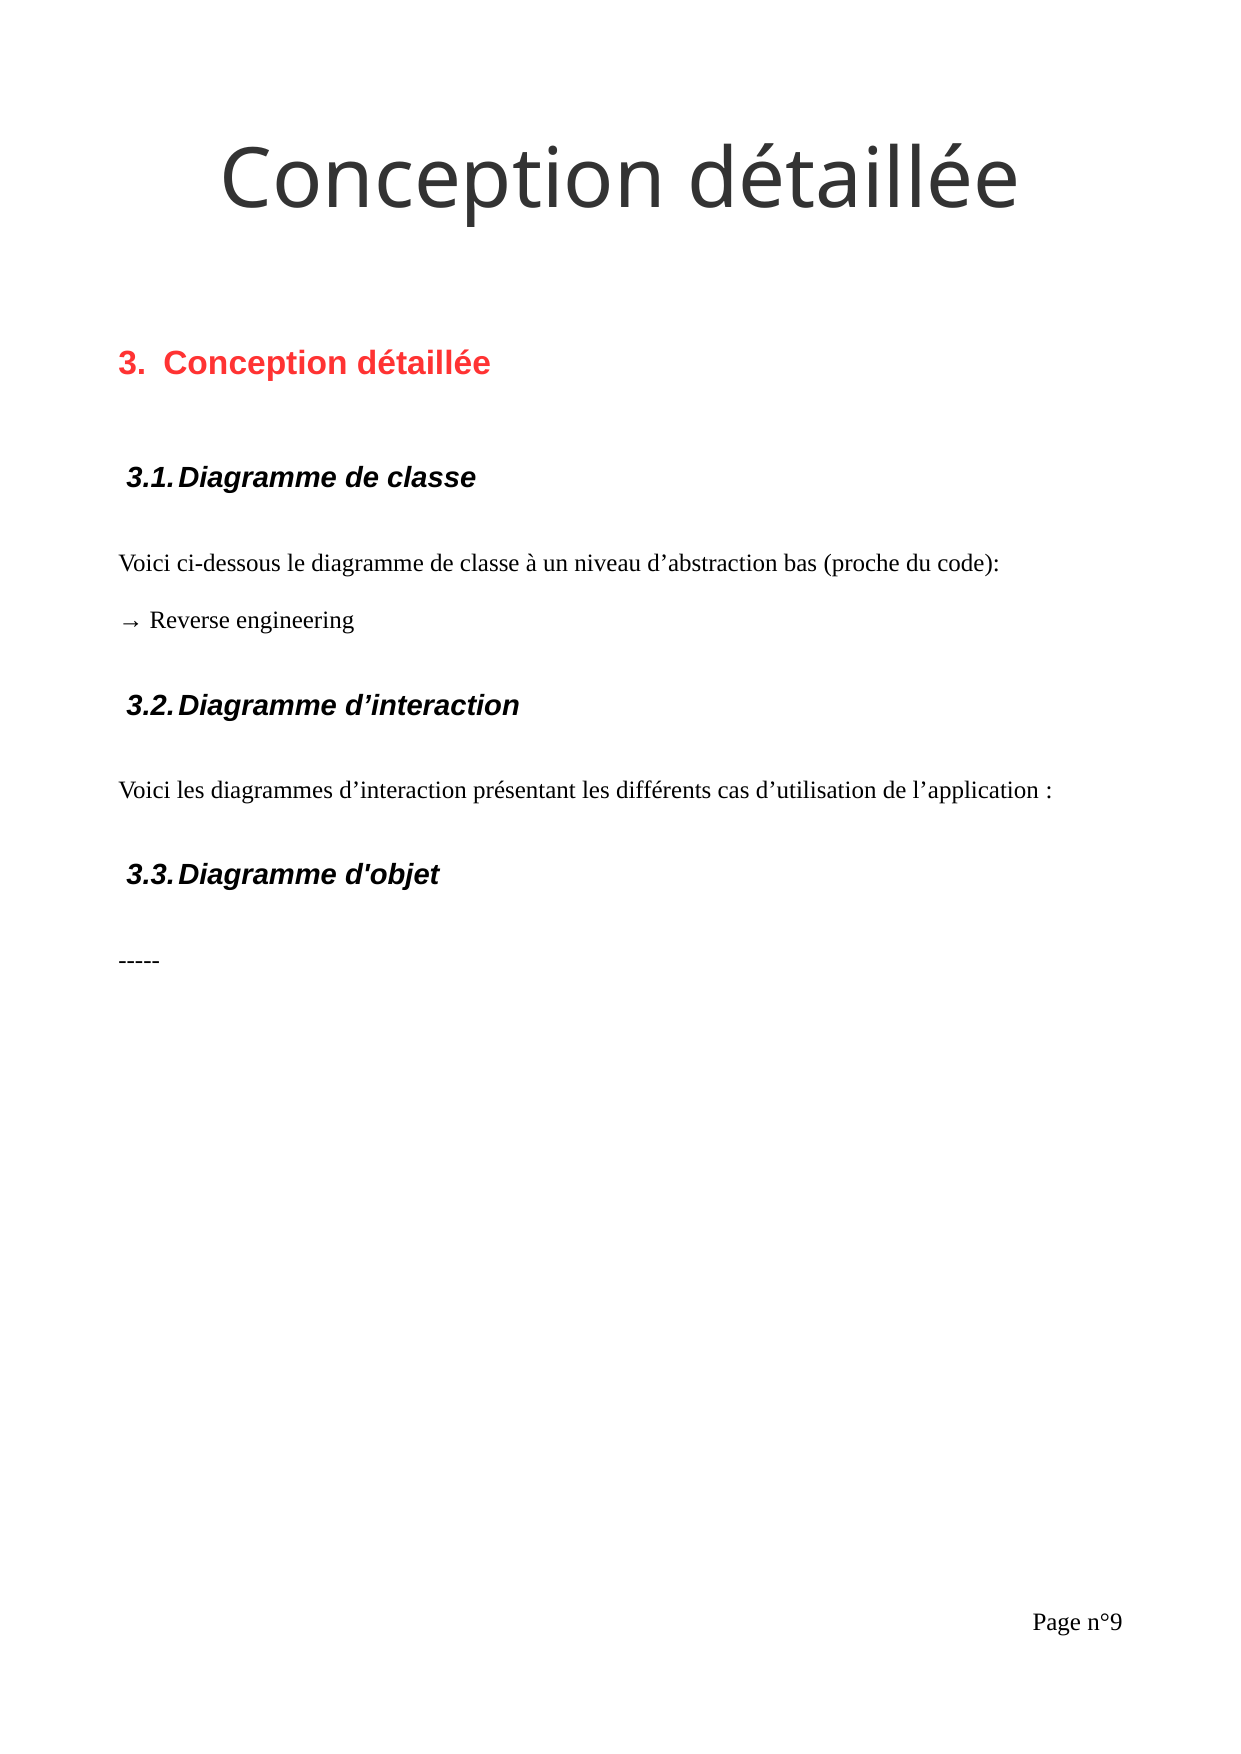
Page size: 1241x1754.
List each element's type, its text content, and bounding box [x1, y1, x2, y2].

text Voici les diagrammes d’interaction présentant les différents cas d’utilisation de l’application : [118, 775, 1122, 804]
subtitle Diagramme de classe [118, 460, 1122, 494]
subtitle Diagramme d’interaction [118, 688, 1122, 721]
subtitle Conception détaillée [118, 343, 1122, 382]
text Conception détaillée [118, 118, 1122, 232]
text ----- [118, 945, 1122, 973]
text → Reverse engineering [118, 605, 1122, 634]
text Voici ci-dessous le diagramme de classe à un niveau d’abstraction bas (proche du code): [118, 548, 1122, 576]
subtitle Diagramme d'objet [118, 857, 1122, 891]
